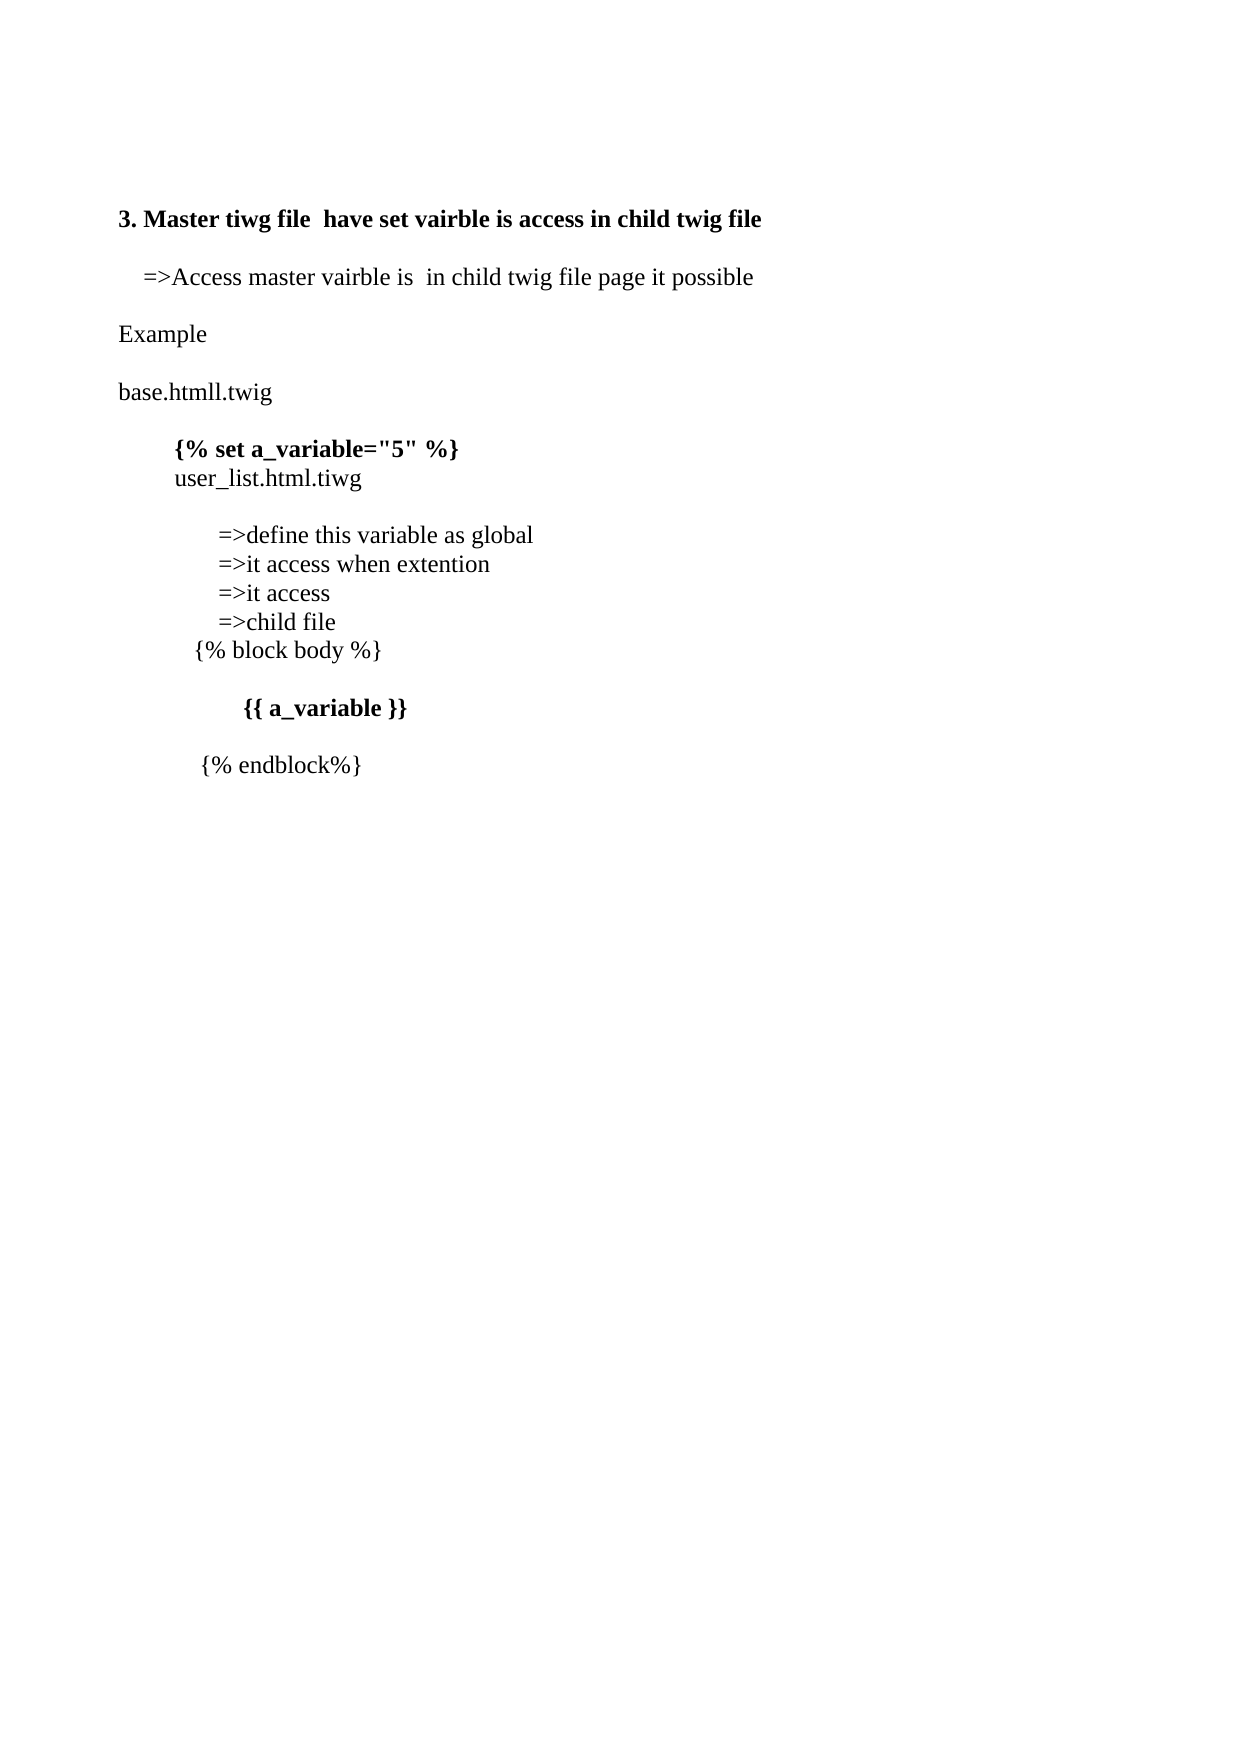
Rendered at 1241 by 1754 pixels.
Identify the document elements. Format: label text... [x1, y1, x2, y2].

text =>it access [118, 578, 1122, 607]
text =>child file [118, 607, 1122, 636]
text =>Access master vairble is in child twig file page it possible [118, 262, 1122, 291]
text base.htmll.twig [118, 377, 1122, 406]
text {% block body %} [118, 636, 1122, 664]
text 3. Master tiwg file have set vairble is access in child twig file [118, 204, 1122, 233]
text {{ a_variable }} [118, 693, 1122, 722]
text user_list.html.tiwg [118, 463, 1122, 492]
text =>define this variable as global [118, 521, 1122, 549]
text {% set a_variable="5" %} [118, 434, 1122, 463]
text =>it access when extention [118, 549, 1122, 578]
text Example [118, 319, 1122, 348]
text {% endblock%} [118, 751, 1122, 779]
